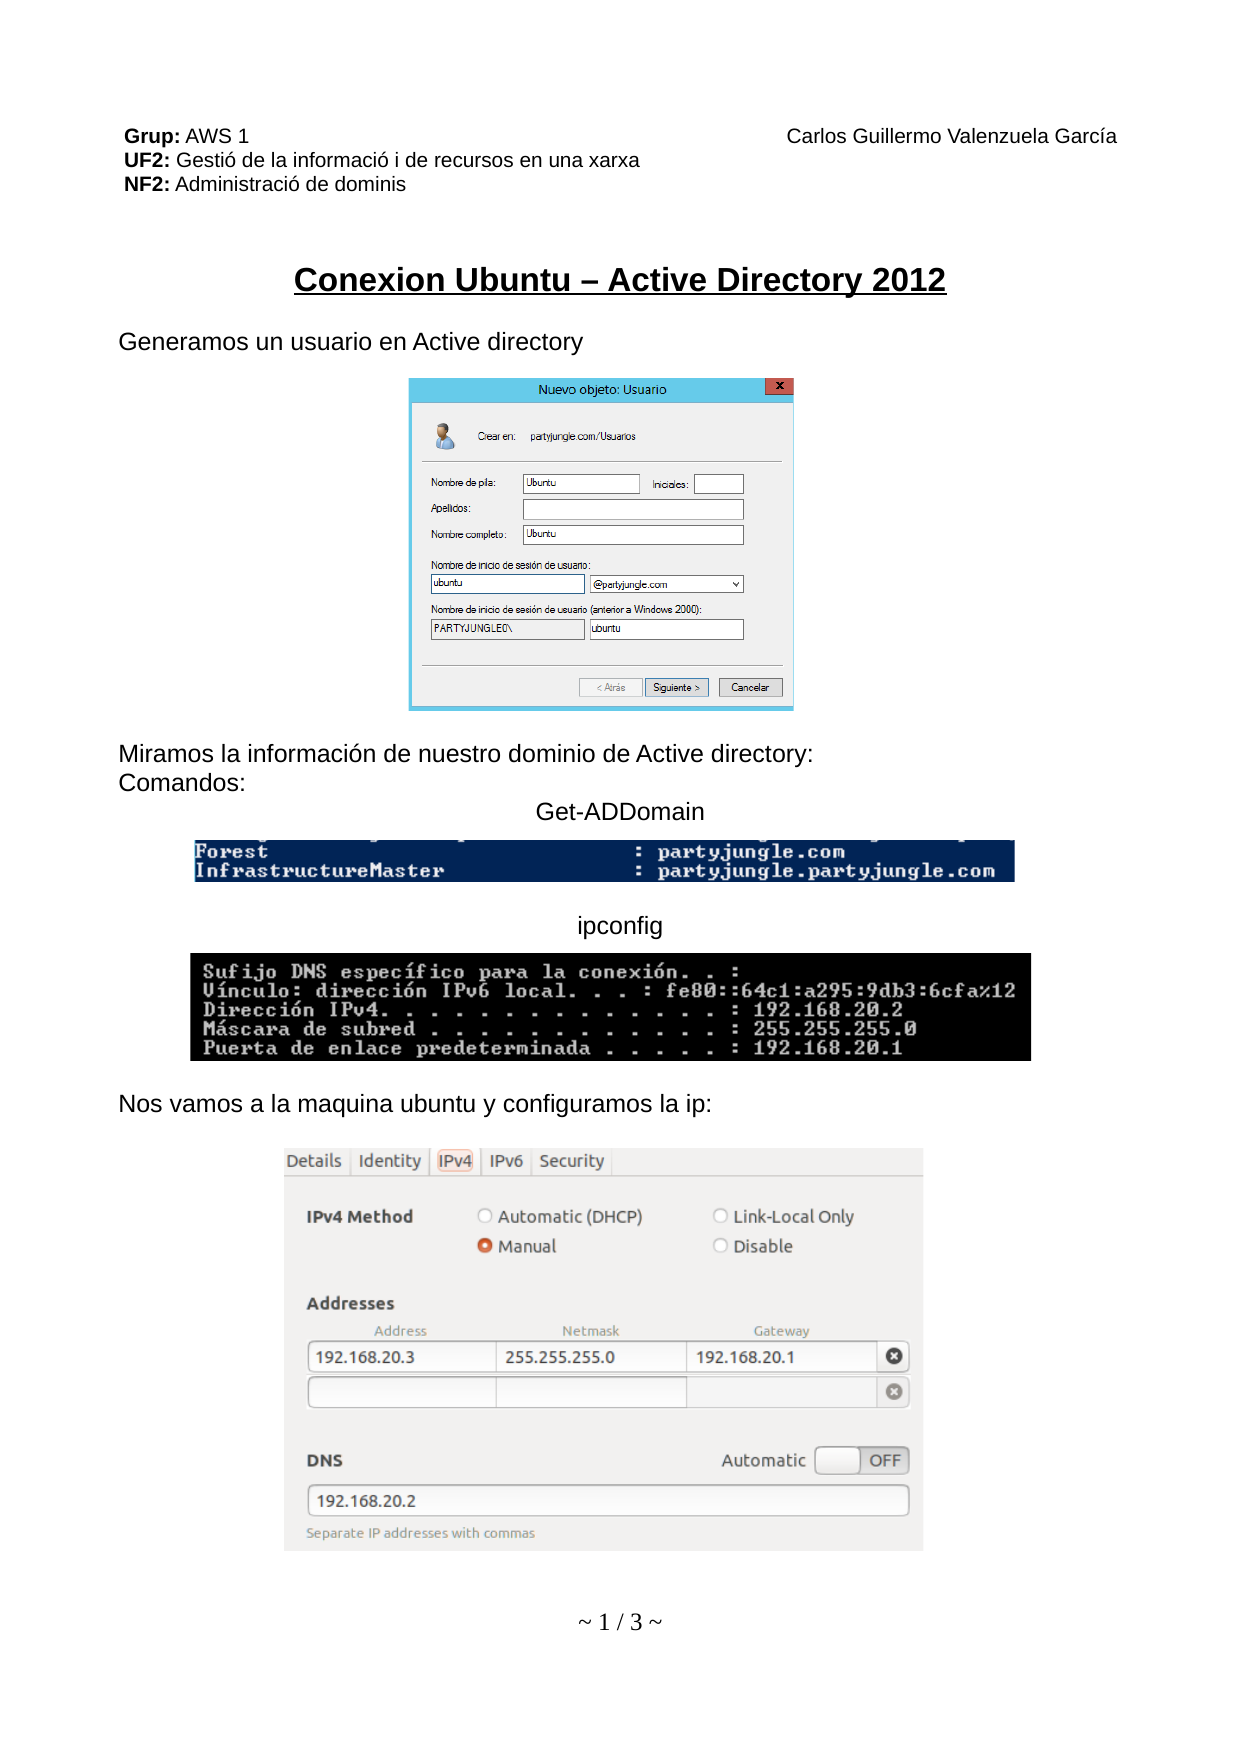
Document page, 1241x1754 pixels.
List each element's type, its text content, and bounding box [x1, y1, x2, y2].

picture [190, 953, 1032, 1061]
text Conexion Ubuntu – Active Directory 2012 [118, 260, 1122, 298]
picture [408, 378, 794, 711]
text Comandos: [118, 768, 1122, 797]
text Miramos la información de nuestro dominio de Active directory: [118, 739, 1122, 768]
text Generamos un usuario en Active directory [118, 327, 1122, 356]
text Nos vamos a la maquina ubuntu y configuramos la ip: [118, 1089, 1122, 1118]
picture [284, 1148, 924, 1551]
picture [194, 840, 1015, 882]
text Get-ADDomain [118, 797, 1122, 825]
text ipconfig [118, 911, 1122, 939]
